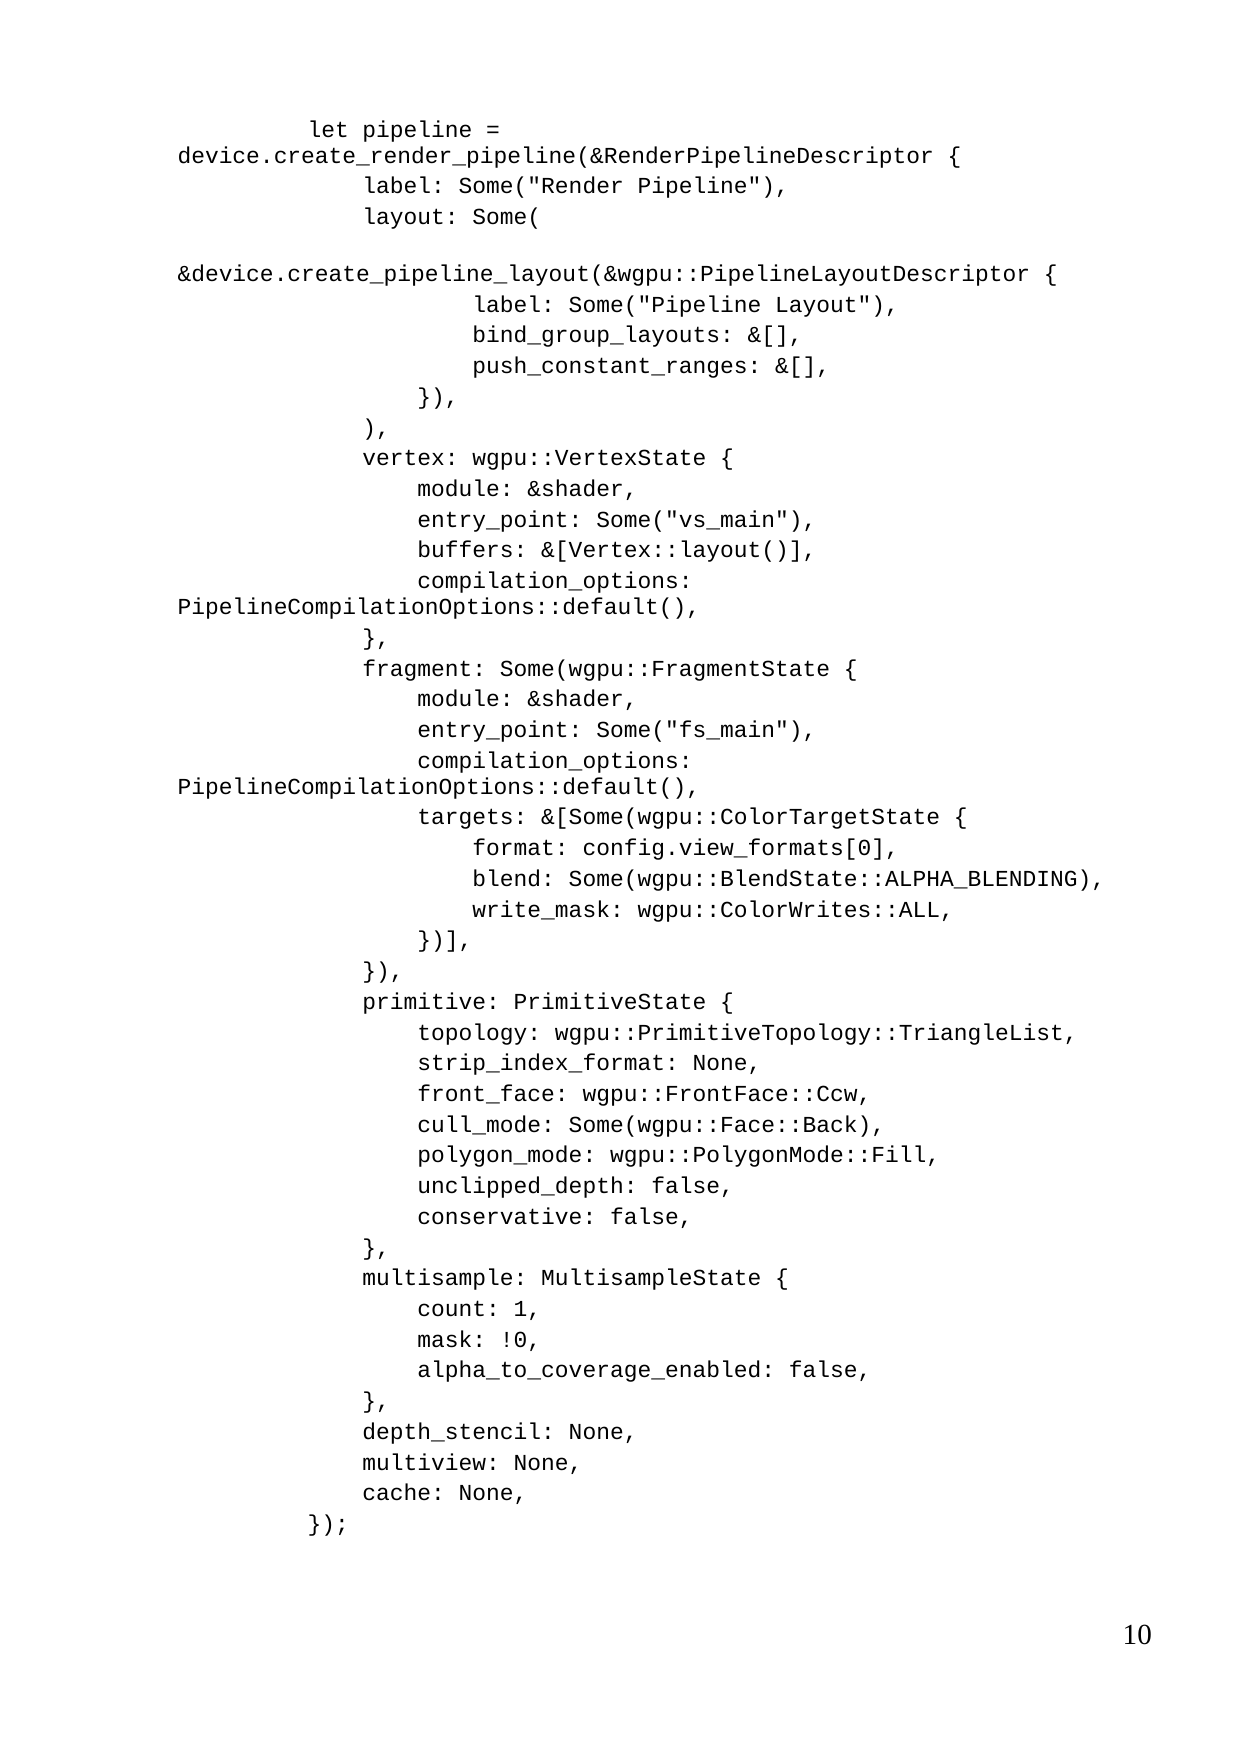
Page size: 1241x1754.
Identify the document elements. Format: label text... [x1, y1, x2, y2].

text unclipped_depth: false, [177, 1174, 1170, 1200]
text entry_point: Some("vs_main"), [177, 508, 1170, 534]
text format: config.view_formats[0], [177, 836, 1170, 862]
text primitive: PrimitiveState { [177, 990, 1170, 1016]
text targets: &[Some(wgpu::ColorTargetState { [177, 806, 1170, 832]
text module: &shader, [177, 477, 1170, 503]
text conservative: false, [177, 1205, 1170, 1231]
text })], [177, 929, 1170, 954]
text let pipeline = device.create_render_pipeline(&RenderPipelineDescriptor { [177, 118, 1170, 170]
text count: 1, [177, 1297, 1170, 1323]
text }), [177, 959, 1170, 985]
text multisample: MultisampleState { [177, 1267, 1170, 1293]
text vertex: wgpu::VertexState { [177, 447, 1170, 472]
text }), [177, 385, 1170, 411]
text }, [177, 626, 1170, 652]
text write_mask: wgpu::ColorWrites::ALL, [177, 898, 1170, 924]
text }, [177, 1389, 1170, 1416]
text strip_index_format: None, [177, 1052, 1170, 1077]
text buffers: &[Vertex::layout()], [177, 539, 1170, 565]
text cache: None, [177, 1482, 1170, 1508]
text module: &shader, [177, 688, 1170, 713]
text cull_mode: Some(wgpu::Face::Back), [177, 1113, 1170, 1139]
text compilation_options: PipelineCompilationOptions::default(), [177, 749, 1170, 801]
text }); [177, 1512, 1170, 1538]
text polygon_mode: wgpu::PolygonMode::Fill, [177, 1144, 1170, 1170]
text layout: Some( [177, 206, 1170, 231]
text }, [177, 1236, 1170, 1262]
text label: Some("Pipeline Layout"), [177, 293, 1170, 319]
text ), [177, 416, 1170, 442]
text &device.create_pipeline_layout(&wgpu::PipelineLayoutDescriptor { [177, 236, 1170, 288]
text mask: !0, [177, 1328, 1170, 1354]
text alpha_to_coverage_enabled: false, [177, 1359, 1170, 1385]
text compilation_options: PipelineCompilationOptions::default(), [177, 569, 1170, 621]
text bind_group_layouts: &[], [177, 324, 1170, 349]
text depth_stencil: None, [177, 1420, 1170, 1446]
text multiview: None, [177, 1451, 1170, 1477]
text blend: Some(wgpu::BlendState::ALPHA_BLENDING), [177, 867, 1170, 893]
text topology: wgpu::PrimitiveTopology::TriangleList, [177, 1021, 1170, 1047]
text push_constant_ranges: &[], [177, 354, 1170, 380]
text fragment: Some(wgpu::FragmentState { [177, 657, 1170, 683]
text entry_point: Some("fs_main"), [177, 718, 1170, 744]
text front_face: wgpu::FrontFace::Ccw, [177, 1082, 1170, 1108]
text label: Some("Render Pipeline"), [177, 175, 1170, 201]
